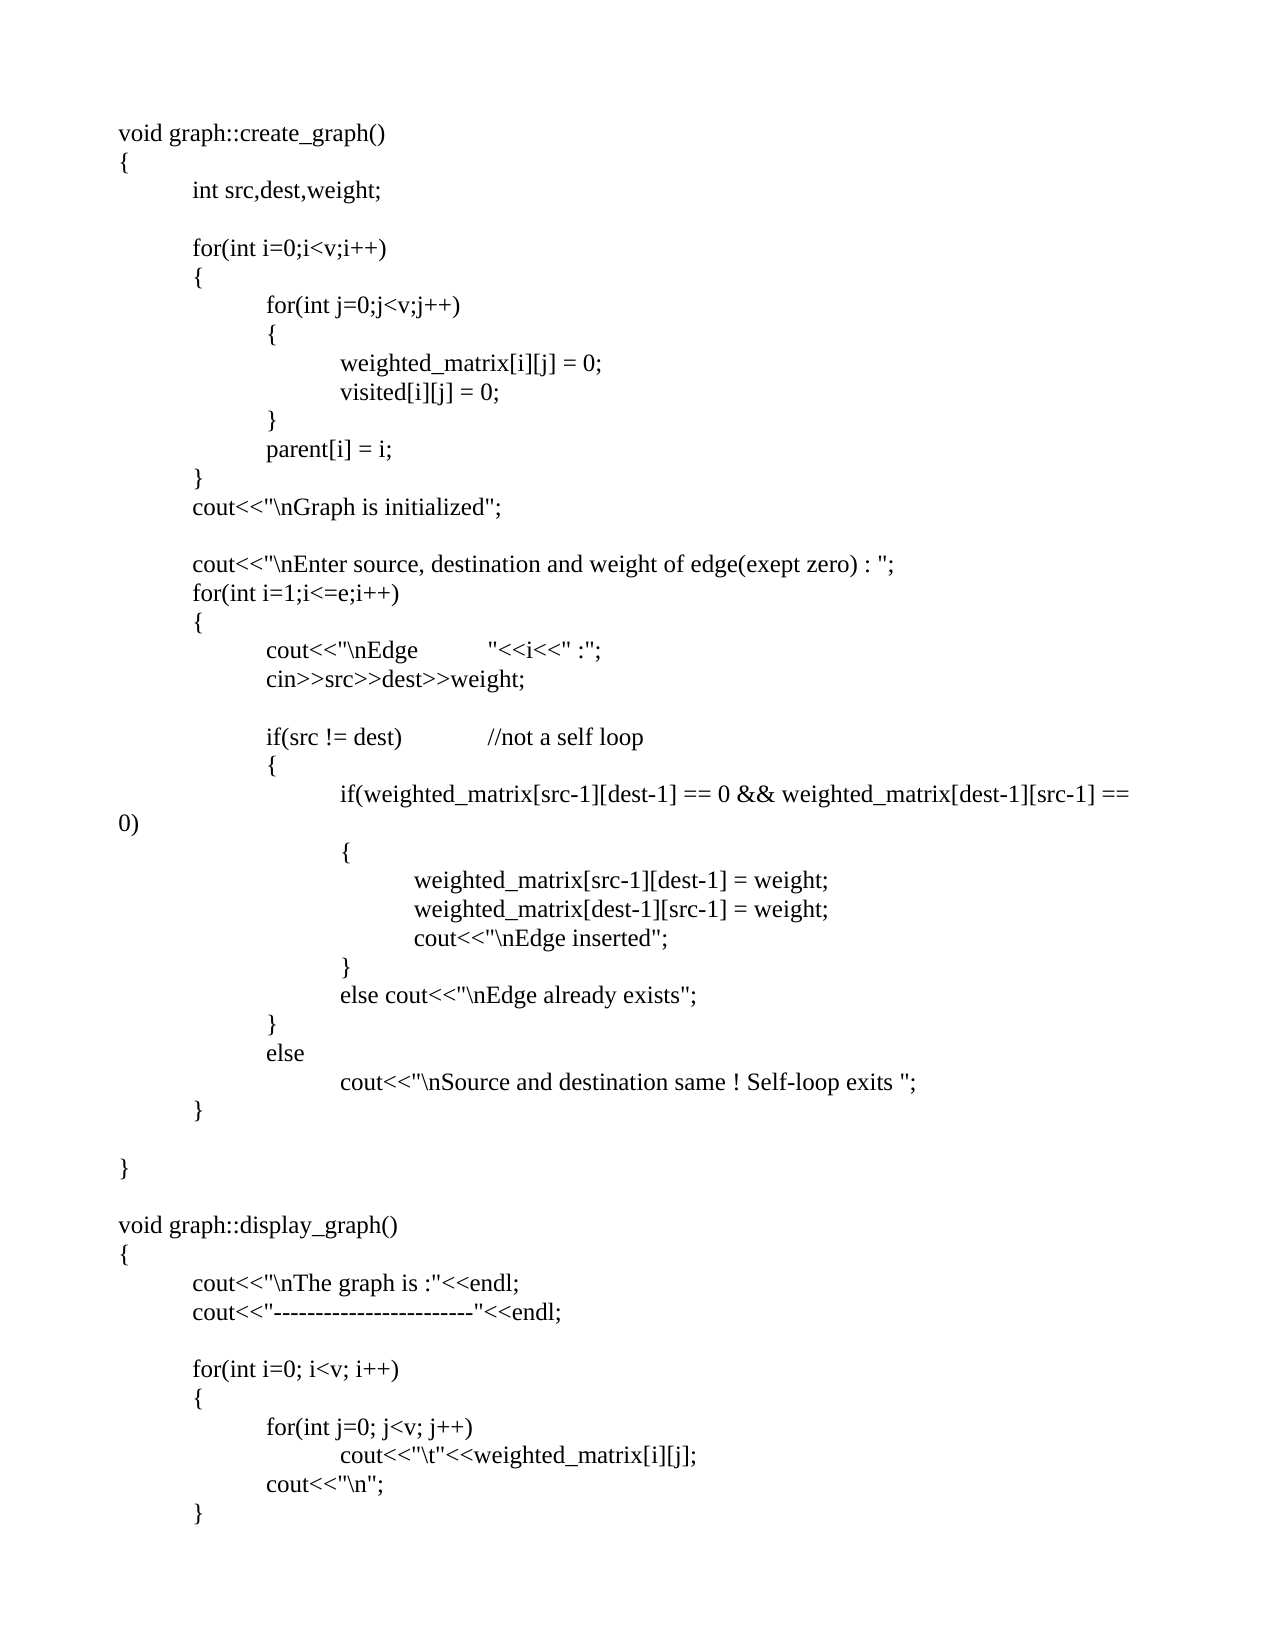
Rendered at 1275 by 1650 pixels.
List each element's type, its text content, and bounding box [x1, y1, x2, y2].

text cout<<"\nEdge "<<i<<" :"; [118, 636, 1157, 664]
text } [118, 1153, 1157, 1182]
text weighted_matrix[src-1][dest-1] = weight; [118, 866, 1157, 894]
text cout<<"\nEdge inserted"; [118, 923, 1157, 952]
text cout<<"\nGraph is initialized"; [118, 492, 1157, 521]
text } [118, 952, 1157, 981]
text } [118, 1096, 1157, 1124]
text void graph::create_graph() [118, 118, 1157, 147]
text { [118, 319, 1157, 348]
text cout<<"\nSource and destination same ! Self-loop exits "; [118, 1067, 1157, 1096]
text { [118, 262, 1157, 291]
text else [118, 1038, 1157, 1067]
text { [118, 1239, 1157, 1268]
text parent[i] = i; [118, 434, 1157, 463]
text weighted_matrix[dest-1][src-1] = weight; [118, 894, 1157, 923]
text int src,dest,weight; [118, 176, 1157, 204]
text for(int i=1;i<=e;i++) [118, 578, 1157, 607]
text weighted_matrix[i][j] = 0; [118, 348, 1157, 377]
text { [118, 837, 1157, 866]
text } [118, 1009, 1157, 1038]
text cout<<"\t"<<weighted_matrix[i][j]; [118, 1441, 1157, 1469]
text if(src != dest) //not a self loop [118, 722, 1157, 751]
text cin>>src>>dest>>weight; [118, 664, 1157, 693]
text { [118, 751, 1157, 779]
text } [118, 406, 1157, 434]
text void graph::display_graph() [118, 1211, 1157, 1239]
text cout<<"\nEnter source, destination and weight of edge(exept zero) : "; [118, 549, 1157, 578]
text for(int i=0;i<v;i++) [118, 233, 1157, 262]
text cout<<"\nThe graph is :"<<endl; [118, 1268, 1157, 1297]
text if(weighted_matrix[src-1][dest-1] == 0 && weighted_matrix[dest-1][src-1] == 0) [118, 779, 1157, 837]
text { [118, 1383, 1157, 1412]
text cout<<"------------------------"<<endl; [118, 1297, 1157, 1326]
text for(int i=0; i<v; i++) [118, 1354, 1157, 1383]
text cout<<"\n"; [118, 1469, 1157, 1498]
text for(int j=0;j<v;j++) [118, 291, 1157, 319]
text visited[i][j] = 0; [118, 377, 1157, 406]
text { [118, 147, 1157, 176]
text else cout<<"\nEdge already exists"; [118, 981, 1157, 1009]
text { [118, 607, 1157, 636]
text } [118, 1498, 1157, 1527]
text for(int j=0; j<v; j++) [118, 1412, 1157, 1441]
text } [118, 463, 1157, 492]
